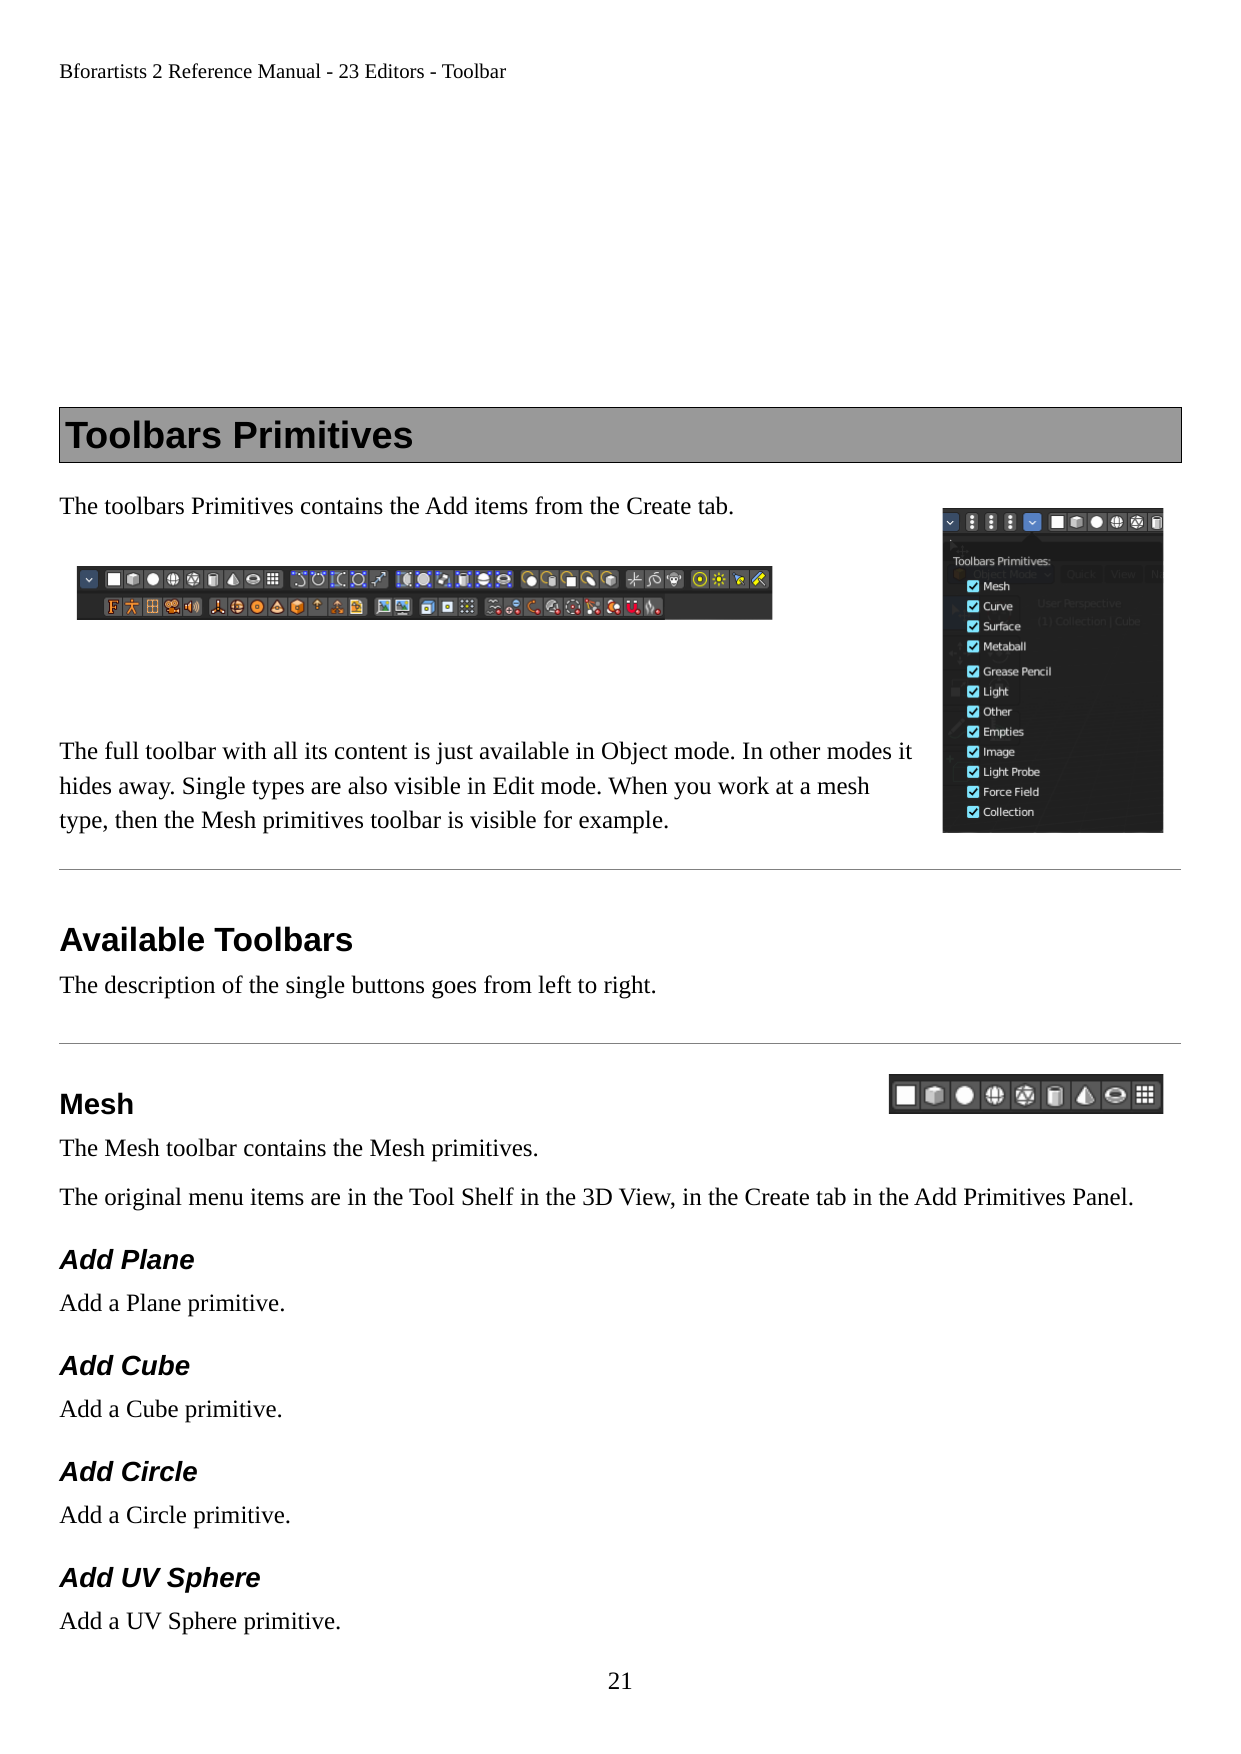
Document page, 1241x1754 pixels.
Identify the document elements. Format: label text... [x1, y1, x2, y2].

text Add a UV Sphere primitive. [59, 1606, 1181, 1634]
subtitle Add Circle [59, 1456, 1181, 1487]
table_header Toolbars Primitives [60, 408, 1181, 462]
text Add a Circle primitive. [59, 1500, 1181, 1529]
text The full toolbar with all its content is just available in Object mode. In other modes it hides away. Single types are also visible in Edit mode. When you work at a mesh type, then the Mesh primitives toolbar is visible for example. [59, 736, 1181, 834]
subtitle Mesh [59, 1087, 1181, 1121]
text The description of the single buttons goes from left to right. [59, 971, 1181, 999]
text Add a Plane primitive. [59, 1288, 1181, 1317]
text The Mesh toolbar contains the Mesh primitives. [59, 1133, 1181, 1162]
subtitle Available Toolbars [59, 919, 1181, 958]
subtitle Add Cube [59, 1349, 1181, 1381]
picture [942, 508, 1164, 833]
text The toolbars Primitives contains the Add items from the Create tab. [59, 491, 1181, 520]
subtitle Add UV Sphere [59, 1561, 1181, 1593]
picture [888, 1074, 1164, 1114]
subtitle Add Plane [59, 1244, 1181, 1276]
text The original menu items are in the Tool Shelf in the 3D View, in the Create tab in the Add Primitives Panel. [59, 1182, 1181, 1211]
picture [76, 566, 773, 620]
text Add a Cube primitive. [59, 1394, 1181, 1423]
